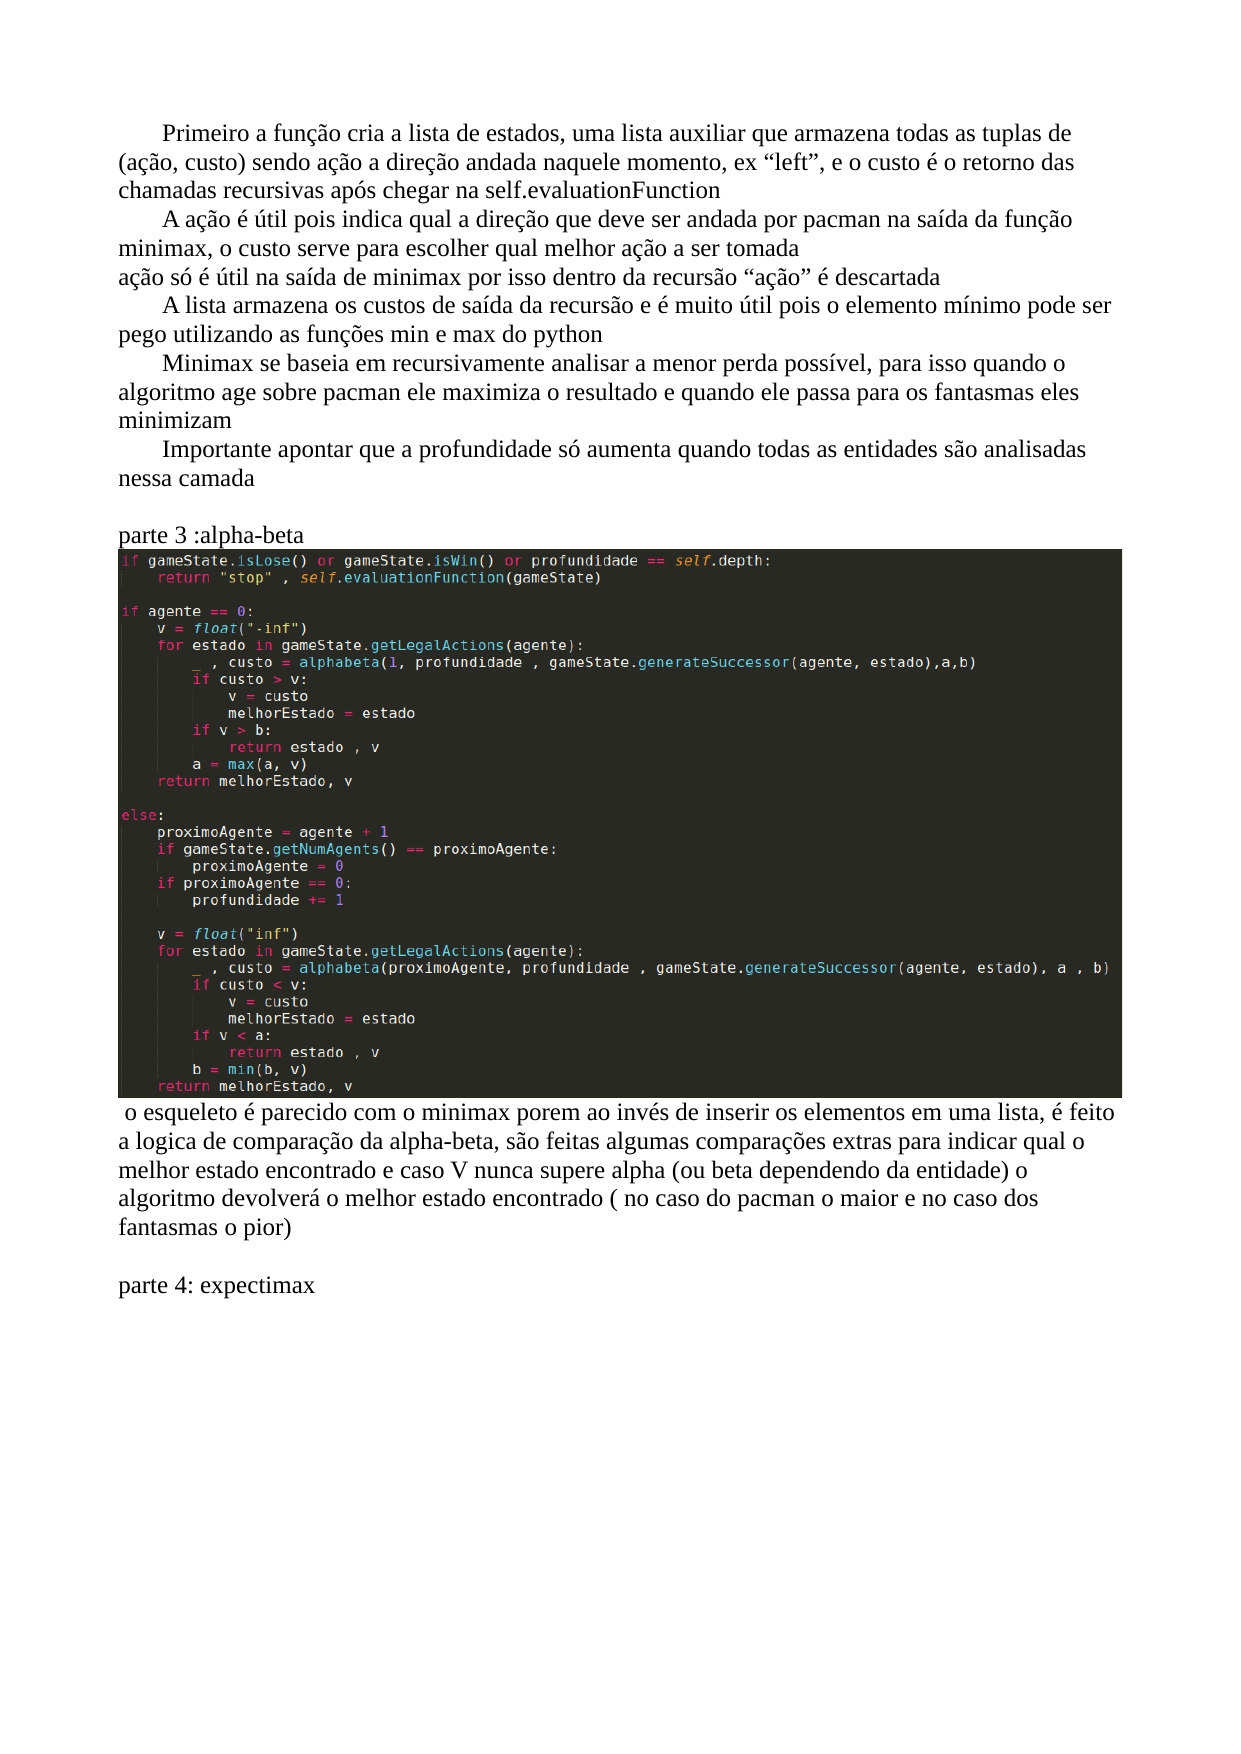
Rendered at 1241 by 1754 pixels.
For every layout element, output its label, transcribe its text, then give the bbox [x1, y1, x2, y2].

picture [118, 549, 1123, 1098]
text o esqueleto é parecido com o minimax porem ao invés de inserir os elementos em uma lista, é feito a logica de comparação da alpha-beta, são feitas algumas comparações extras para indicar qual o melhor estado encontrado e caso V nunca supere alpha (ou beta dependendo da entidade) o algoritmo devolverá o melhor estado encontrado ( no caso do pacman o maior e no caso dos fantasmas o pior) [118, 1098, 1122, 1241]
text A ação é útil pois indica qual a direção que deve ser andada por pacman na saída da função minimax, o custo serve para escolher qual melhor ação a ser tomada [118, 204, 1122, 262]
text Importante apontar que a profundidade só aumenta quando todas as entidades são analisadas nessa camada [118, 434, 1122, 492]
text Minimax se baseia em recursivamente analisar a menor perda possível, para isso quando o algoritmo age sobre pacman ele maximiza o resultado e quando ele passa para os fantasmas eles minimizam [118, 348, 1122, 434]
text Primeiro a função cria a lista de estados, uma lista auxiliar que armazena todas as tuplas de (ação, custo) sendo ação a direção andada naquele momento, ex “left”, e o custo é o retorno das chamadas recursivas após chegar na self.evaluationFunction [118, 118, 1122, 204]
text ação só é útil na saída de minimax por isso dentro da recursão “ação” é descartada [118, 262, 1122, 291]
text parte 3 :alpha-beta [118, 521, 1122, 549]
text A lista armazena os custos de saída da recursão e é muito útil pois o elemento mínimo pode ser pego utilizando as funções min e max do python [118, 291, 1122, 348]
text parte 4: expectimax [118, 1270, 1122, 1298]
